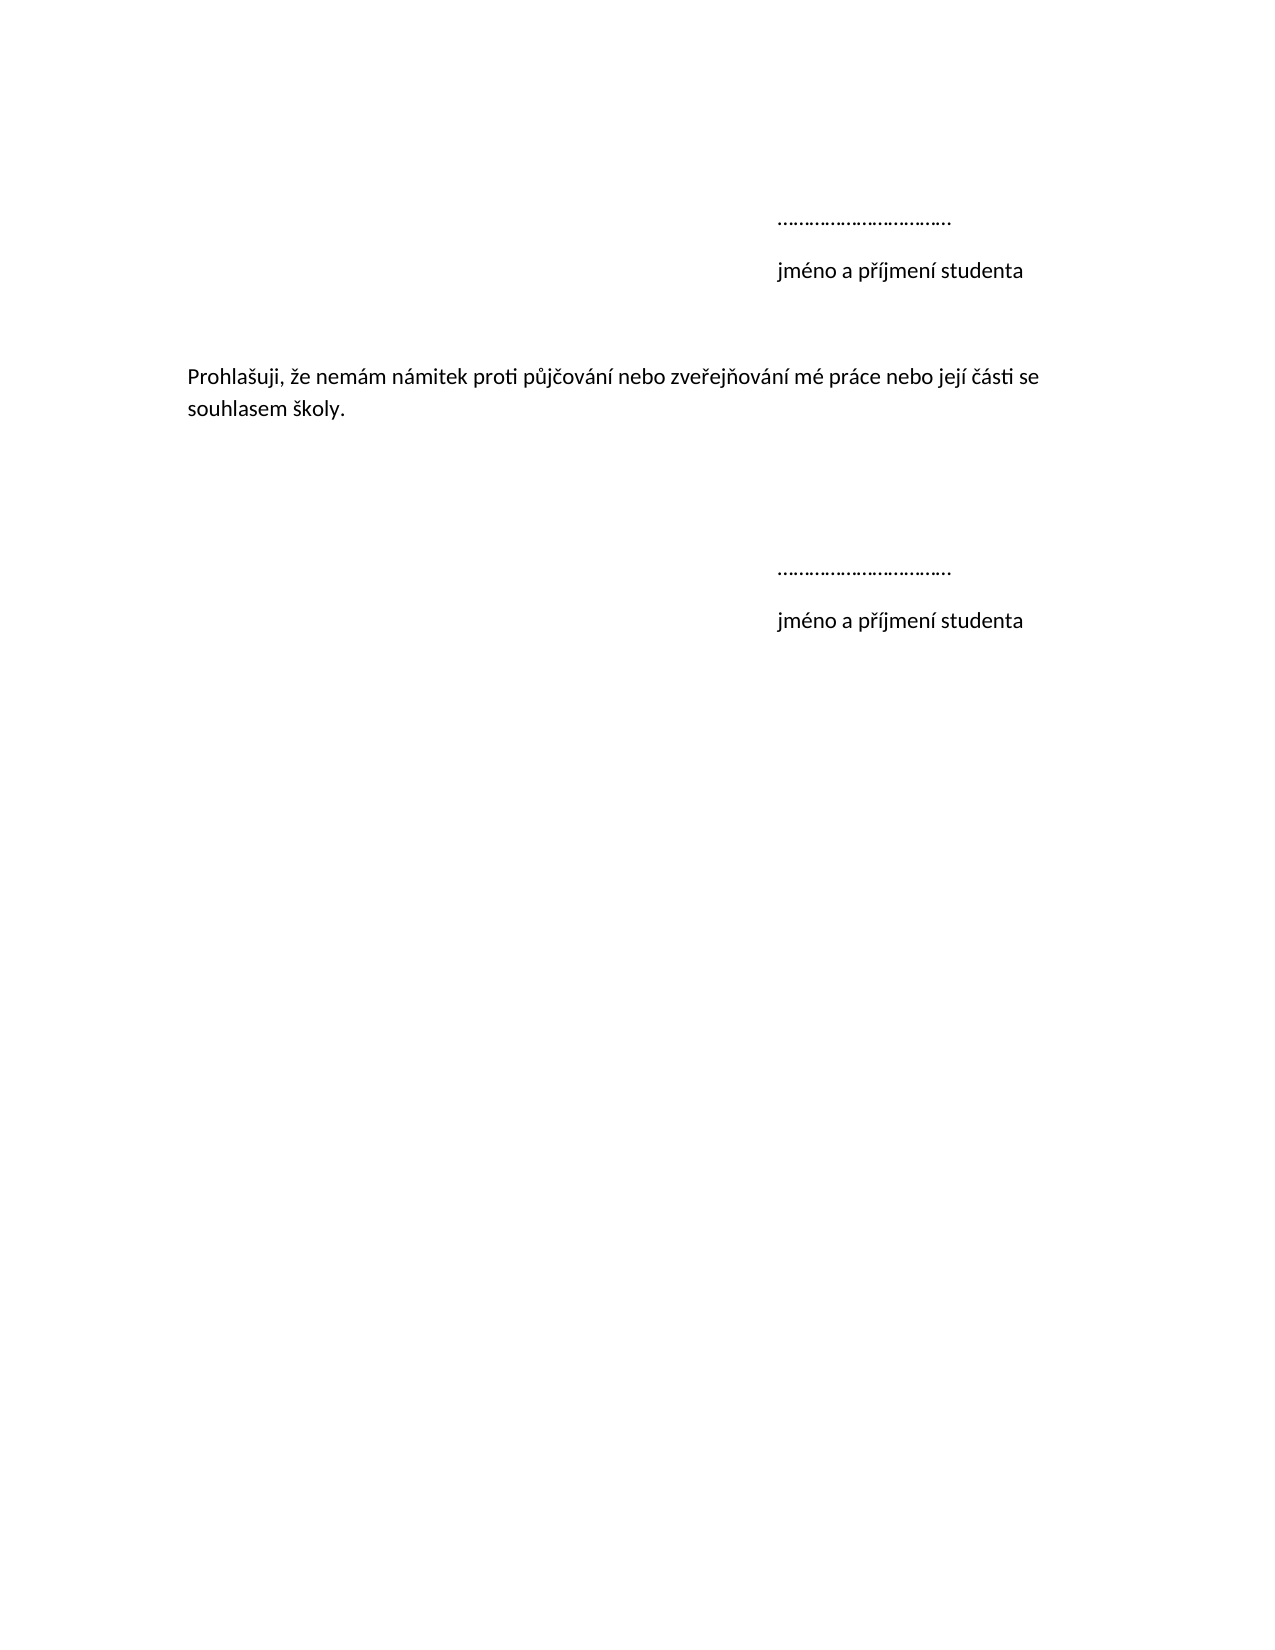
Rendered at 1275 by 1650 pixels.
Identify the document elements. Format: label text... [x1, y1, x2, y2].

text …………………………… [187, 203, 1087, 231]
text …………………………… [187, 553, 1087, 581]
text jméno a příjmení studenta [187, 606, 1087, 634]
text Prohlašuji, že nemám námitek proti půjčování nebo zveřejňování mé práce nebo její části se souhlasem školy. [187, 362, 1087, 422]
text jméno a příjmení studenta [187, 256, 1087, 284]
